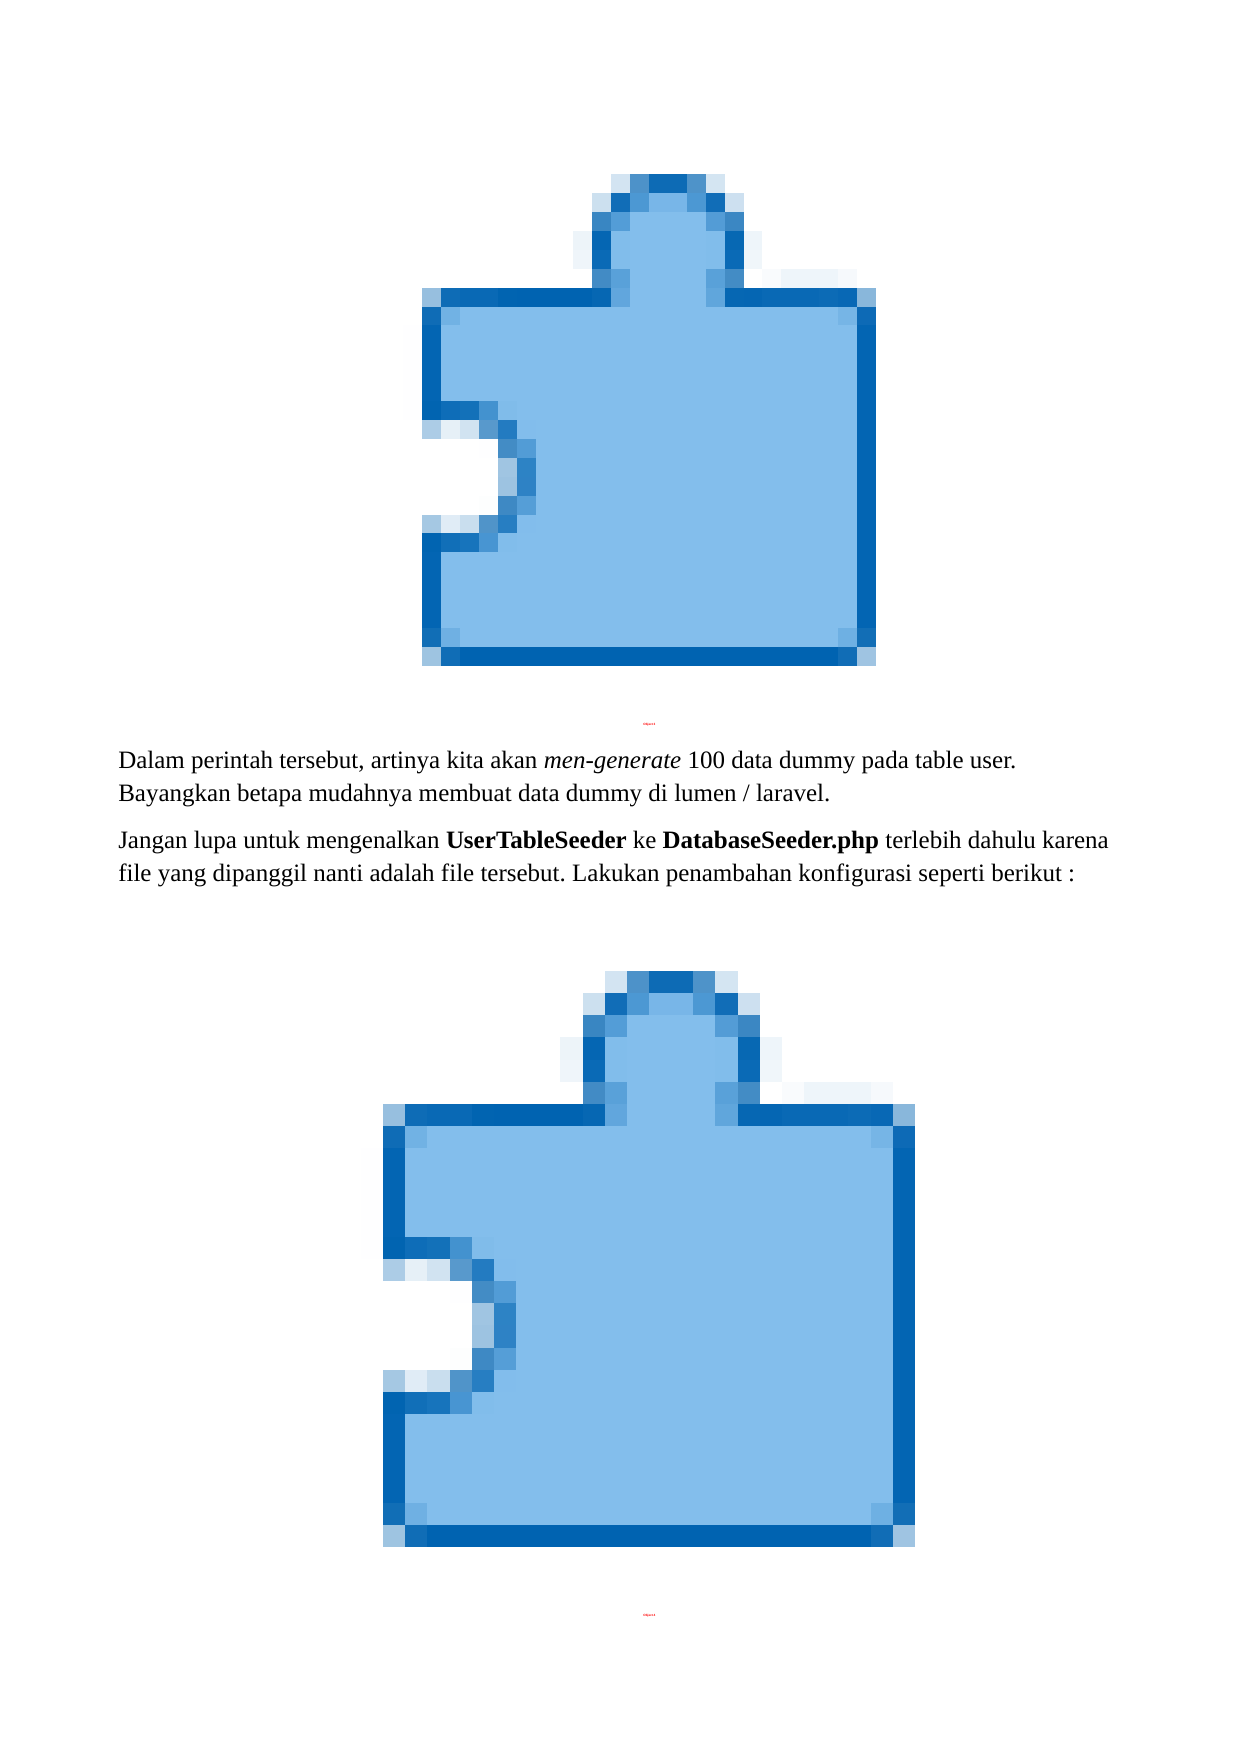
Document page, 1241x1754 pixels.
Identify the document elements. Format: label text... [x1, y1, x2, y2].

text Dalam perintah tersebut, artinya kita akan men-generate 100 data dummy pada table user. Bayangkan betapa mudahnya membuat data dummy di lumen / laravel. [118, 745, 1122, 807]
text Jangan lupa untuk mengenalkan UserTableSeeder ke DatabaseSeeder.php terlebih dahulu karena file yang dipanggil nanti adalah file tersebut. Lakukan penambahan konfigurasi seperti berikut : [118, 825, 1122, 887]
